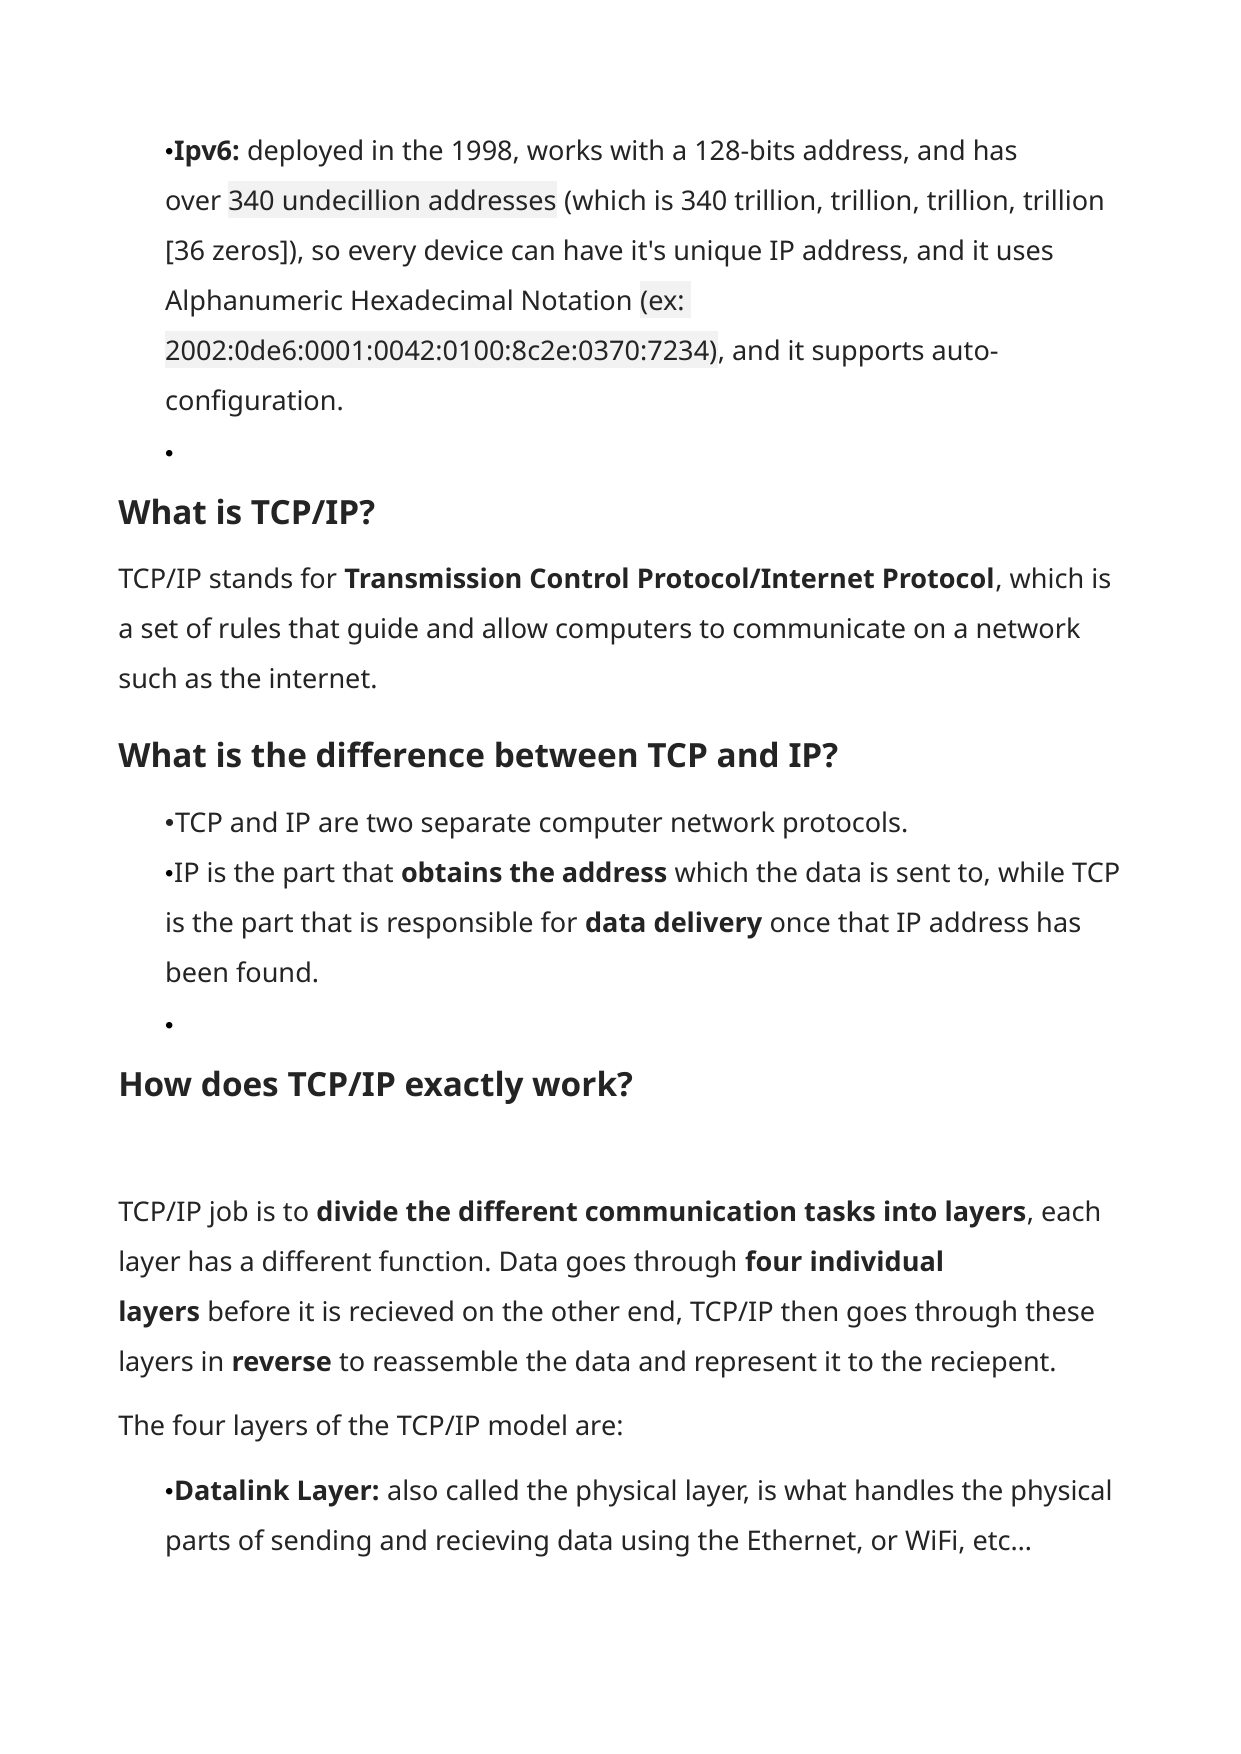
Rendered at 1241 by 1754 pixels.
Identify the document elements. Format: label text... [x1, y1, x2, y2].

subtitle What is the difference between TCP and IP? [118, 732, 1122, 778]
subtitle What is TCP/IP? [118, 489, 1122, 534]
text TCP/IP stands for Transmission Control Protocol/Internet Protocol, which is a set of rules that guide and allow computers to communicate on a network such as the internet. [118, 547, 1122, 697]
text TCP/IP job is to divide the different communication tasks into layers, each layer has a different function. Data goes through four individual layers before it is recieved on the other end, TCP/IP then goes through these layers in reverse to reassemble the data and represent it to the reciepent. [118, 1179, 1122, 1379]
list IP is the part that obtains the address which the data is sent to, while TCP is the part that is responsible for data delivery once that IP address has been found. [165, 840, 1122, 990]
subtitle How does TCP/IP exactly work? [118, 1061, 1122, 1106]
list Ipv6: deployed in the 1998, works with a 128-bits address, and has over 340 undecillion addresses (which is 340 trillion, trillion, trillion, trillion [36 zeros]), so every device can have it's unique IP address, and it uses Alphanumeric Hexadecimal Notation (ex: 2002:0de6:0001:0042:0100:8c2e:0370:7234), and it supports auto-configuration. [165, 118, 1122, 418]
list TCP and IP are two separate computer network protocols. [165, 790, 1122, 840]
list Datalink Layer: also called the physical layer, is what handles the physical parts of sending and recieving data using the Ethernet, or WiFi, etc… [165, 1458, 1122, 1558]
text The four layers of the TCP/IP model are: [118, 1393, 1122, 1443]
